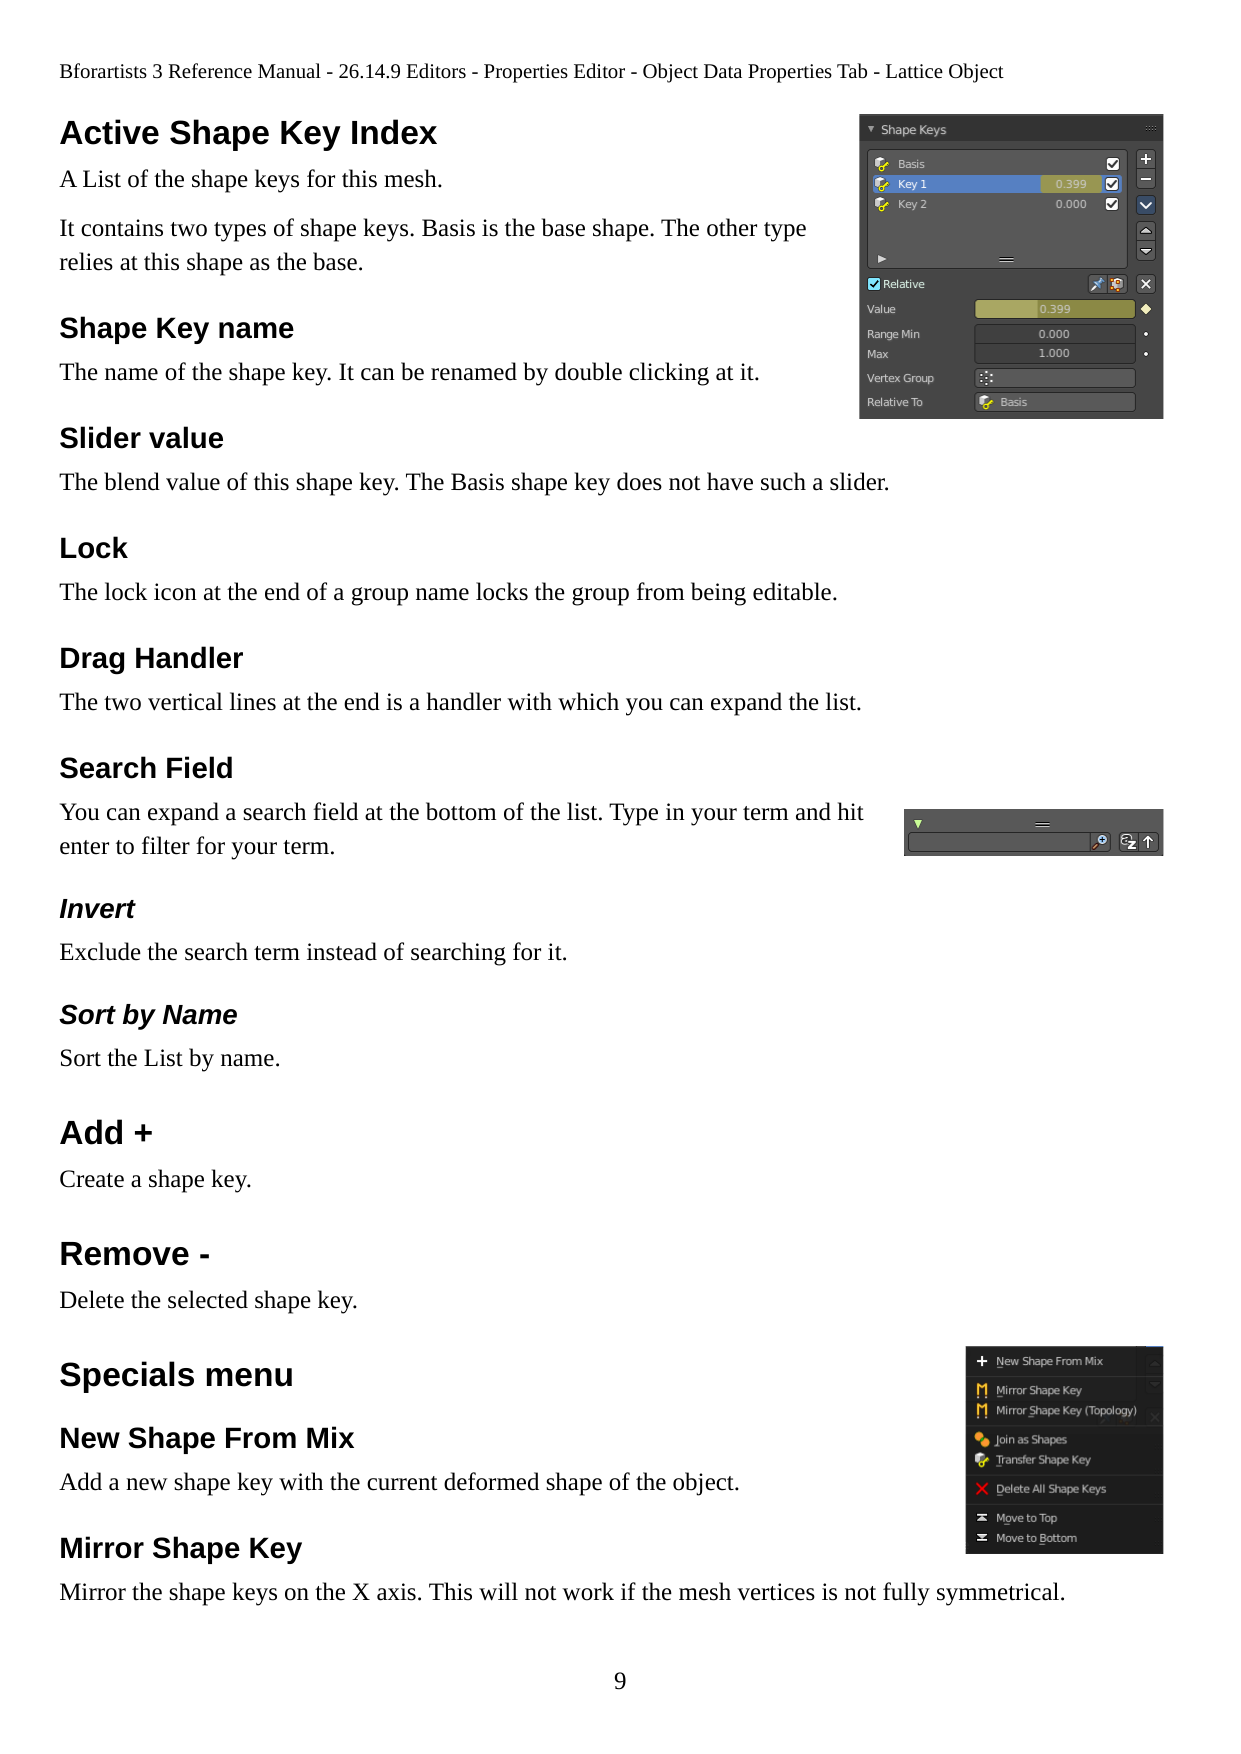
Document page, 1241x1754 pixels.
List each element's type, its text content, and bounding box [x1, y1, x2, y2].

subtitle Specials menu [59, 1355, 965, 1394]
subtitle Remove - [59, 1234, 1181, 1273]
text A List of the shape keys for this mesh. [59, 164, 859, 192]
text The blend value of this shape key. The Basis shape key does not have such a slider. [59, 467, 1181, 496]
picture [965, 1346, 1164, 1554]
text Mirror the shape keys on the X axis. This will not work if the mesh vertices is not fully symmetrical. [59, 1577, 1181, 1606]
text Add a new shape key with the current deformed shape of the object. [59, 1467, 965, 1496]
subtitle New Shape From Mix [59, 1421, 965, 1454]
subtitle Lock [59, 531, 1181, 564]
picture [859, 114, 1164, 419]
subtitle Sort by Name [59, 999, 1181, 1031]
text You can expand a search field at the bottom of the list. Type in your term and hit enter to filter for your term. [59, 797, 1181, 860]
text The lock icon at the end of a group name locks the group from being editable. [59, 577, 1181, 606]
subtitle Search Field [59, 751, 1181, 784]
subtitle Drag Handler [59, 641, 1181, 674]
text The name of the shape key. It can be renamed by double clicking at it. [59, 357, 859, 386]
picture [904, 809, 1164, 856]
text It contains two types of shape keys. Basis is the base shape. The other type relies at this shape as the base. [59, 213, 859, 276]
subtitle Add + [59, 1113, 1181, 1152]
text Delete the selected shape key. [59, 1285, 1181, 1314]
text Sort the List by name. [59, 1043, 1181, 1072]
text The two vertical lines at the end is a handler with which you can expand the list. [59, 687, 1181, 716]
subtitle Shape Key name [59, 311, 859, 345]
subtitle Invert [59, 893, 1181, 925]
subtitle Active Shape Key Index [59, 113, 1181, 151]
subtitle [1164, 1355, 1181, 1394]
subtitle [1164, 1421, 1181, 1454]
subtitle Mirror Shape Key [59, 1531, 1181, 1564]
subtitle [1164, 311, 1181, 345]
subtitle Slider value [59, 421, 1181, 454]
text Create a shape key. [59, 1164, 1181, 1193]
text Exclude the search term instead of searching for it. [59, 937, 1181, 966]
